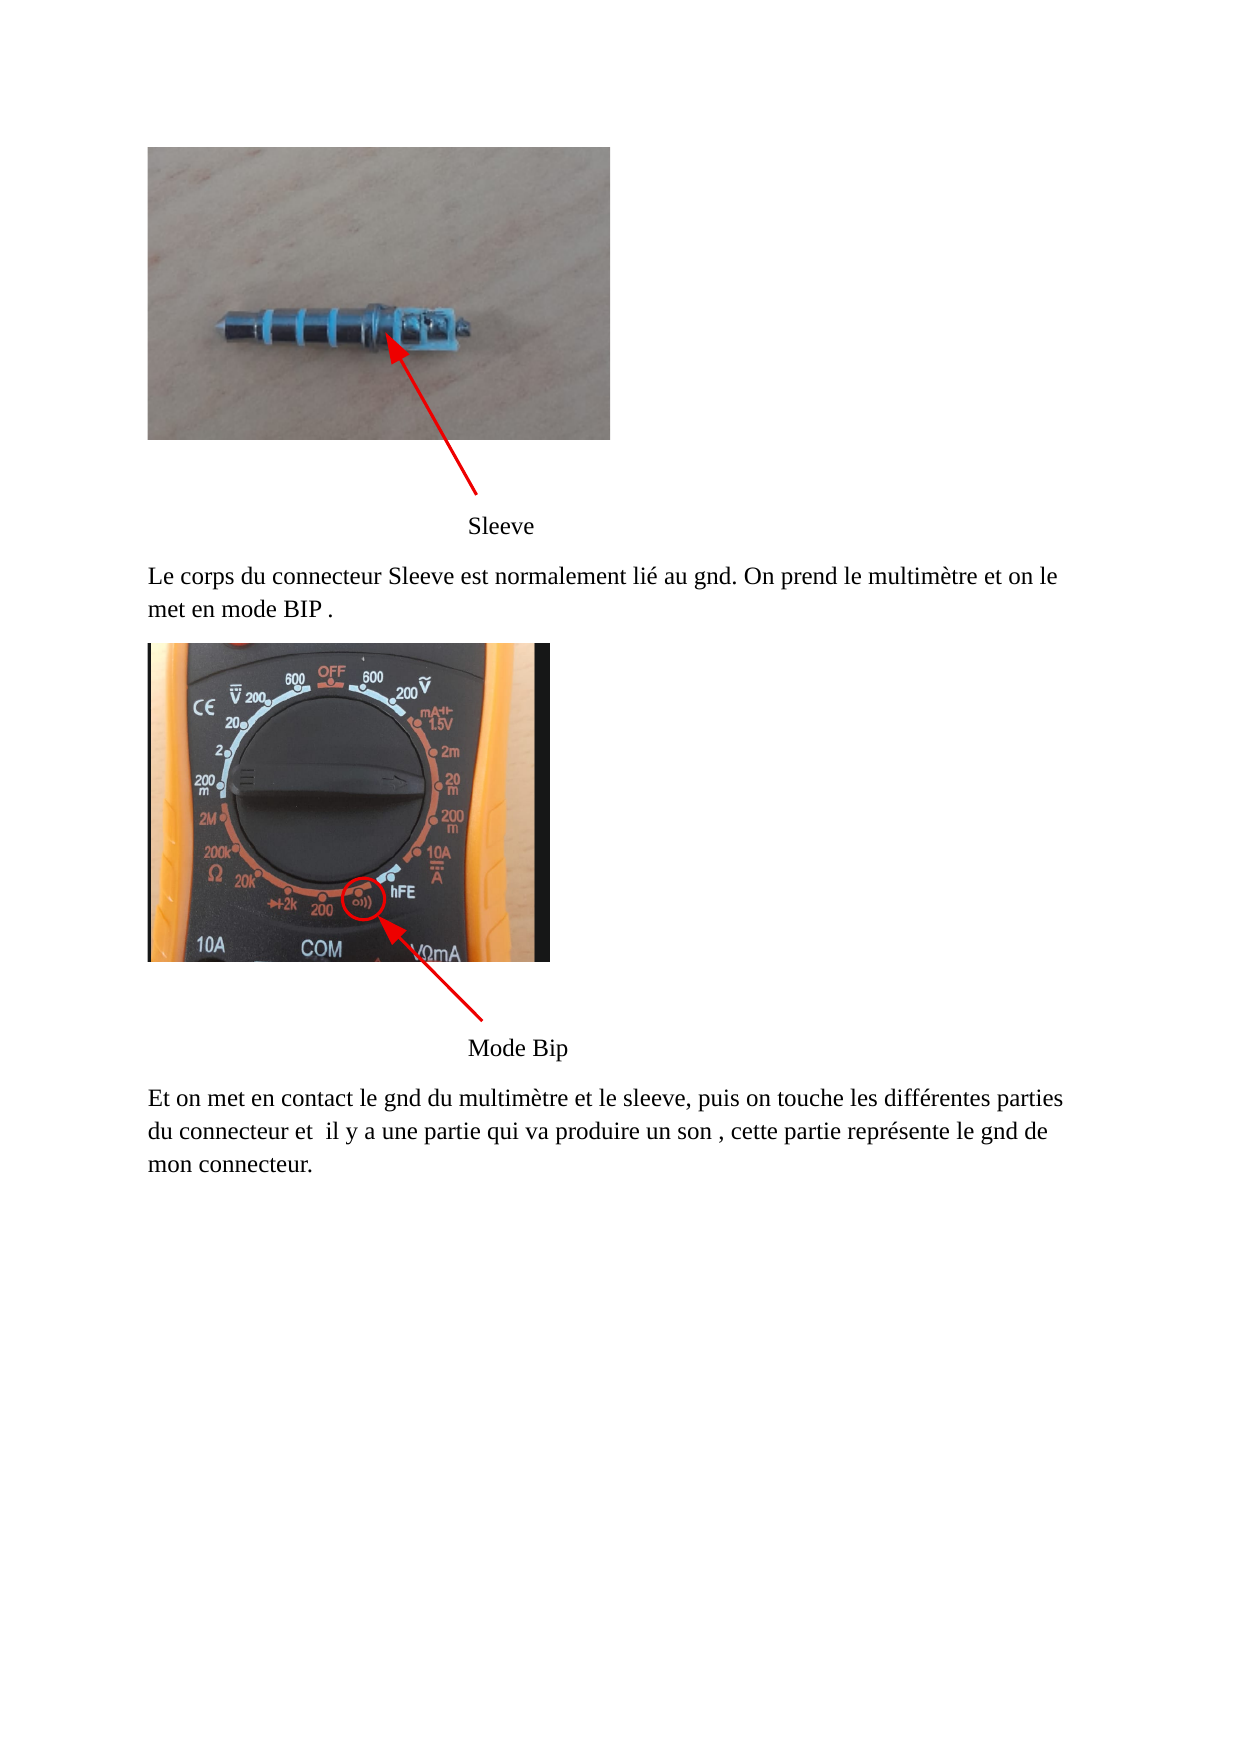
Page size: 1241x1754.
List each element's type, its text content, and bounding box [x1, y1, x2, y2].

text Le corps du connecteur Sleeve est normalement lié au gnd. On prend le multimètre et on le met en mode BIP . [148, 561, 1093, 623]
text Sleeve [148, 511, 1093, 540]
text Mode Bip [148, 1033, 1093, 1062]
text Et on met en contact le gnd du multimètre et le sleeve, puis on touche les différentes parties du connecteur et il y a une partie qui va produire un son , cette partie représente le gnd de mon connecteur. [148, 1083, 1093, 1178]
